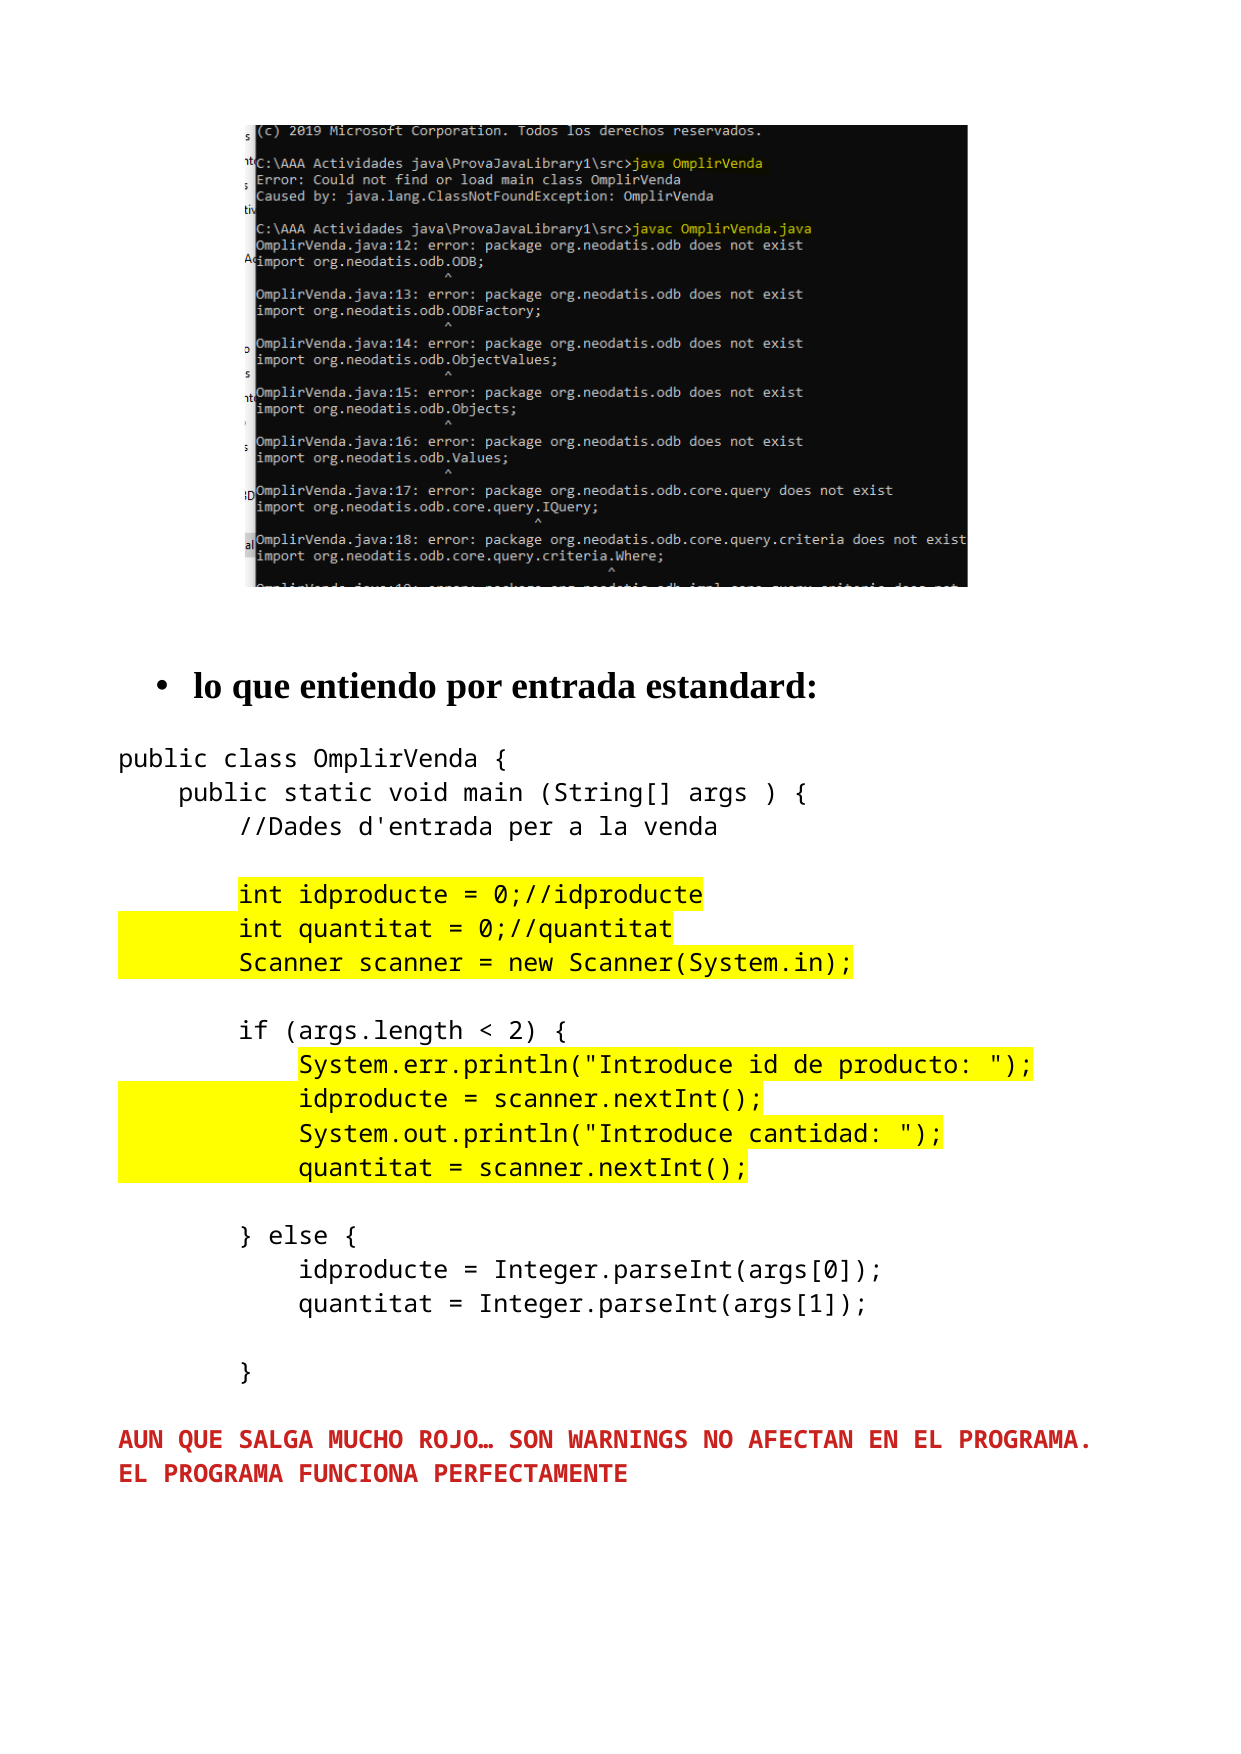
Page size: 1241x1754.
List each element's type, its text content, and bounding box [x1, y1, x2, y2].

text AUN QUE SALGA MUCHO ROJO… SON WARNINGS NO AFECTAN EN EL PROGRAMA. EL PROGRAMA FUNCIONA PERFECTAMENTE [118, 1422, 1122, 1490]
text System.out.println("Introduce cantidad: "); [118, 1115, 1122, 1149]
text public static void main (String[] args ) { [118, 774, 1122, 809]
text int quantitat = 0;//quantitat [118, 911, 1122, 945]
list lo que entiendo por entrada estandard: [156, 663, 1122, 706]
text if (args.length < 2) { [118, 1013, 1122, 1047]
text quantitat = scanner.nextInt(); [118, 1149, 1122, 1183]
text idproducte = Integer.parseInt(args[0]); [118, 1251, 1122, 1286]
text public class OmplirVenda { [118, 741, 1122, 774]
text System.err.println("Introduce id de producto: "); [118, 1047, 1122, 1081]
text //Dades d'entrada per a la venda [118, 809, 1122, 843]
picture [244, 125, 968, 587]
text int idproducte = 0;//idproducte [118, 877, 1122, 911]
text } else { [118, 1217, 1122, 1251]
text } [118, 1354, 1122, 1388]
text quantitat = Integer.parseInt(args[1]); [118, 1286, 1122, 1319]
text idproducte = scanner.nextInt(); [118, 1081, 1122, 1115]
text Scanner scanner = new Scanner(System.in); [118, 945, 1122, 979]
